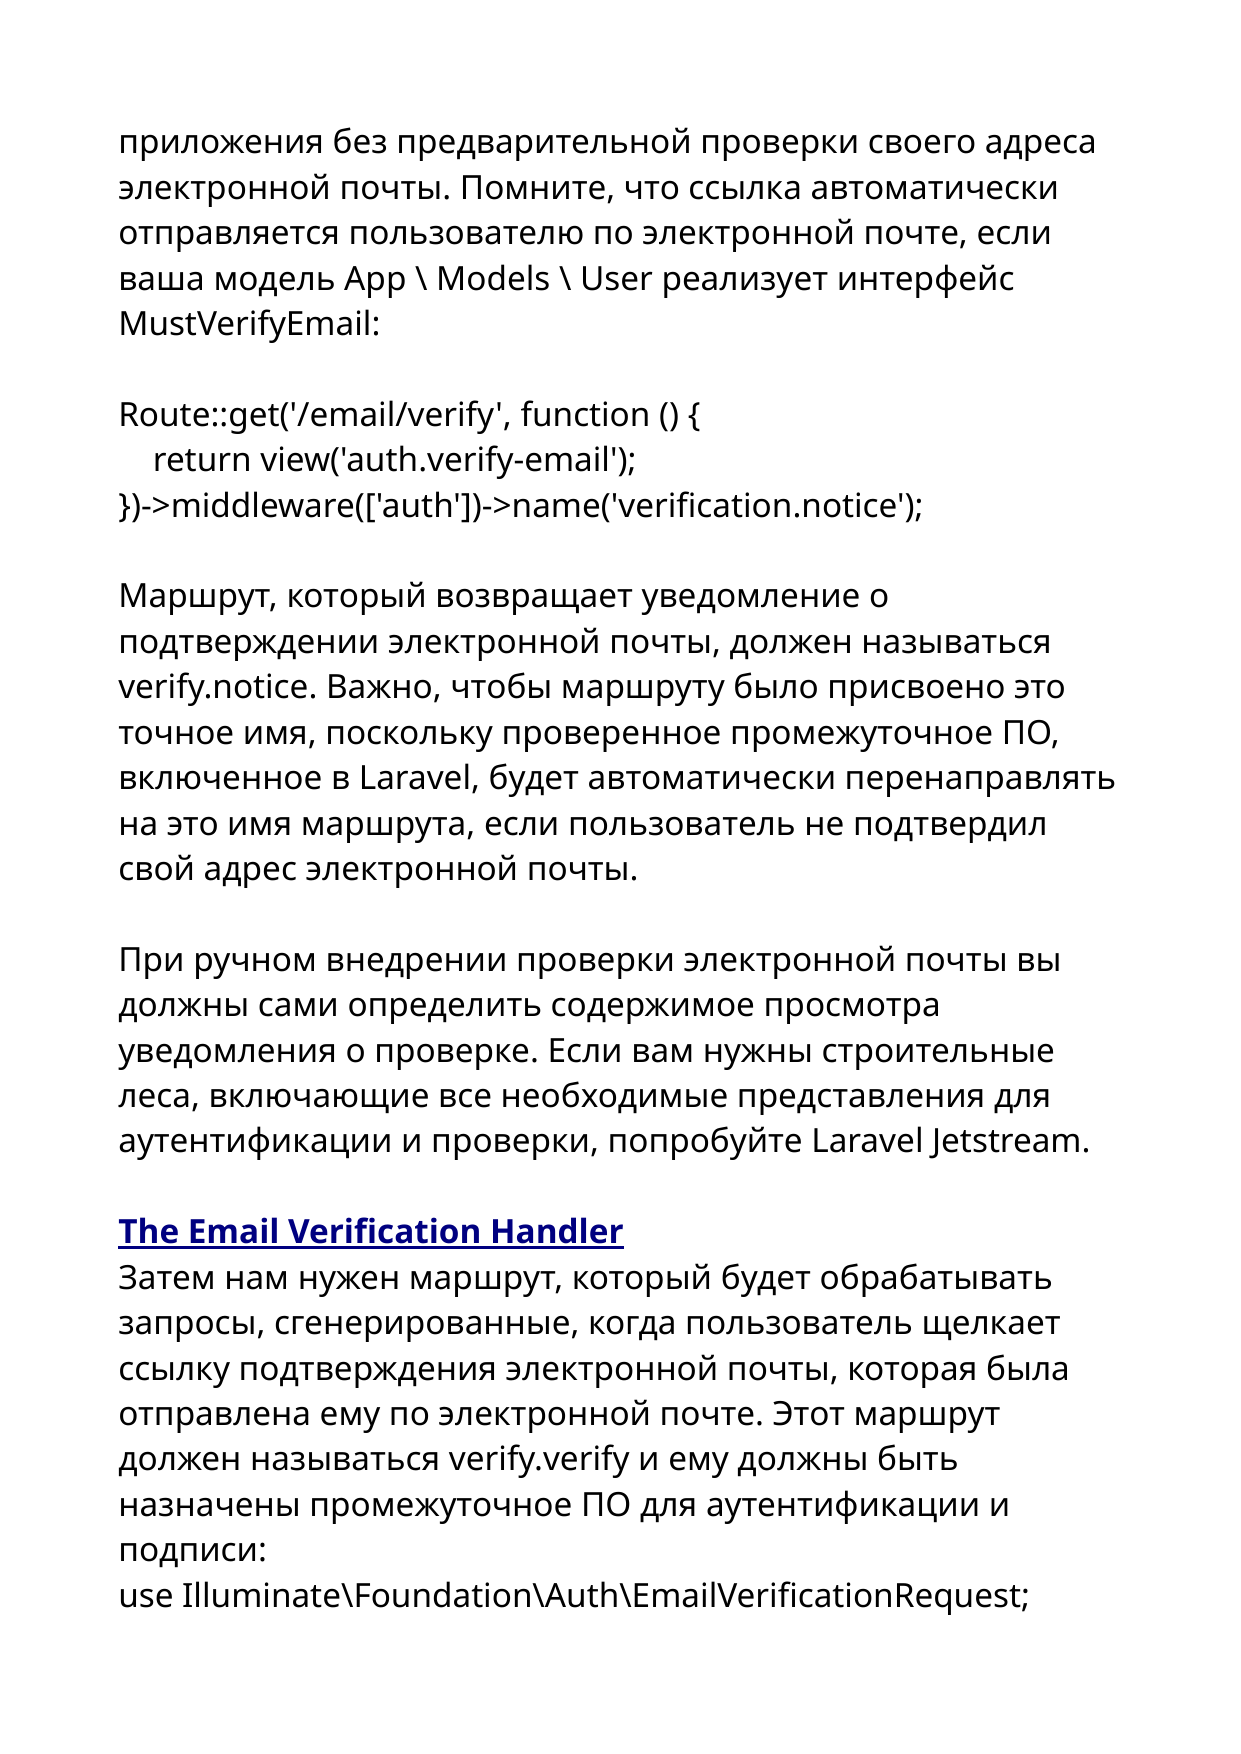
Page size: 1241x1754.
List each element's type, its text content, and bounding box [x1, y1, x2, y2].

text })->middleware(['auth'])->name('verification.notice'); [118, 481, 1122, 527]
text приложения без предварительной проверки своего адреса электронной почты. Помните, что ссылка автоматически отправляется пользователю по электронной почте, если ваша модель App \ Models \ User реализует интерфейс MustVerifyEmail: [118, 118, 1122, 345]
text Route::get('/email/verify', function () { [118, 391, 1122, 436]
text return view('auth.verify-email'); [118, 436, 1122, 481]
text Затем нам нужен маршрут, который будет обрабатывать запросы, сгенерированные, когда пользователь щелкает ссылку подтверждения электронной почты, которая была отправлена ему по электронной почте. Этот маршрут должен называться verify.verify и ему должны быть назначены промежуточное ПО для аутентификации и подписи: [118, 1253, 1122, 1571]
text Маршрут, который возвращает уведомление о подтверждении электронной почты, должен называться verify.notice. Важно, чтобы маршруту было присвоено это точное имя, поскольку проверенное промежуточное ПО, включенное в Laravel, будет автоматически перенаправлять на это имя маршрута, если пользователь не подтвердил свой адрес электронной почты. При ручном внедрении проверки электронной почты вы должны сами определить содержимое просмотра уведомления о проверке. Если вам нужны строительные леса, включающие все необходимые представления для аутентификации и проверки, попробуйте Laravel Jetstream. [118, 572, 1122, 1163]
subtitle The Email Verification Handler [118, 1208, 1122, 1253]
text use Illuminate\Foundation\Auth\EmailVerificationRequest; [118, 1571, 1122, 1617]
